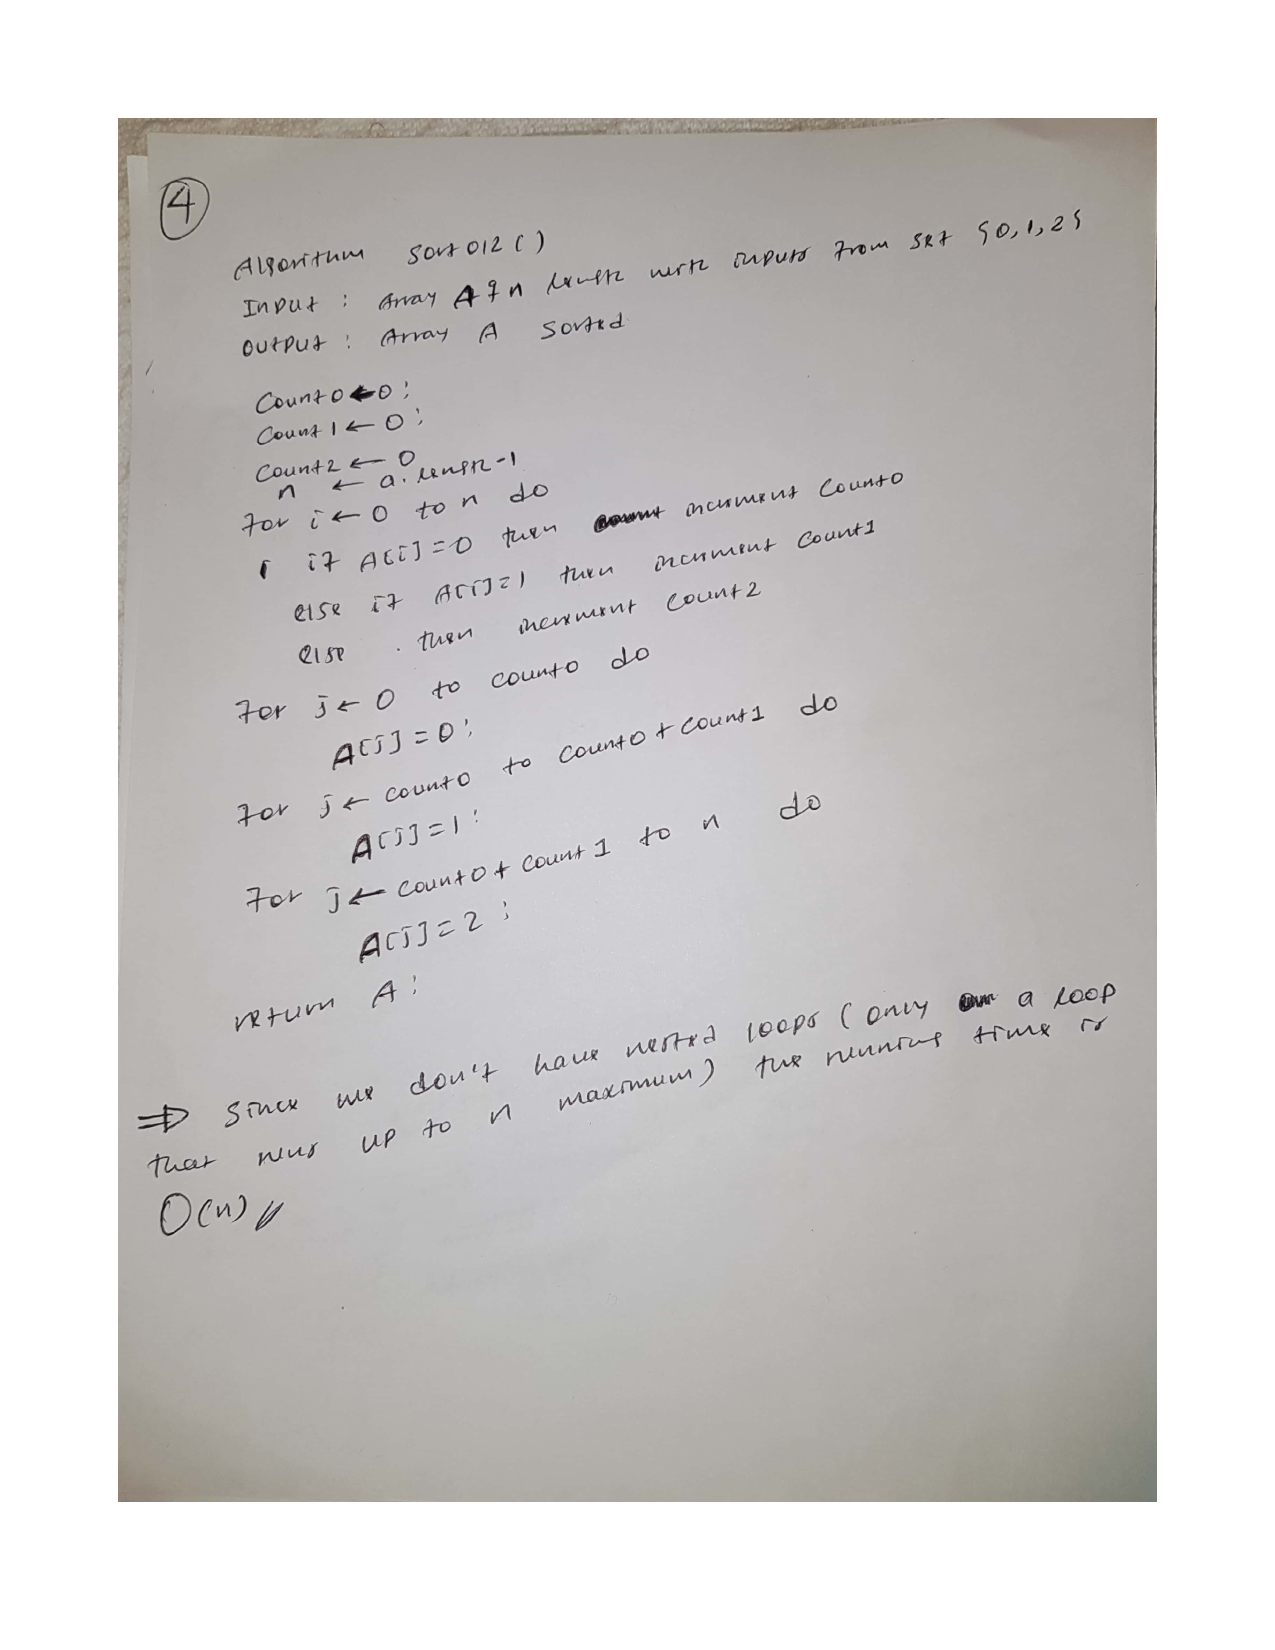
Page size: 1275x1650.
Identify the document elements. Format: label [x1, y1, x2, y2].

picture [118, 118, 1157, 1502]
